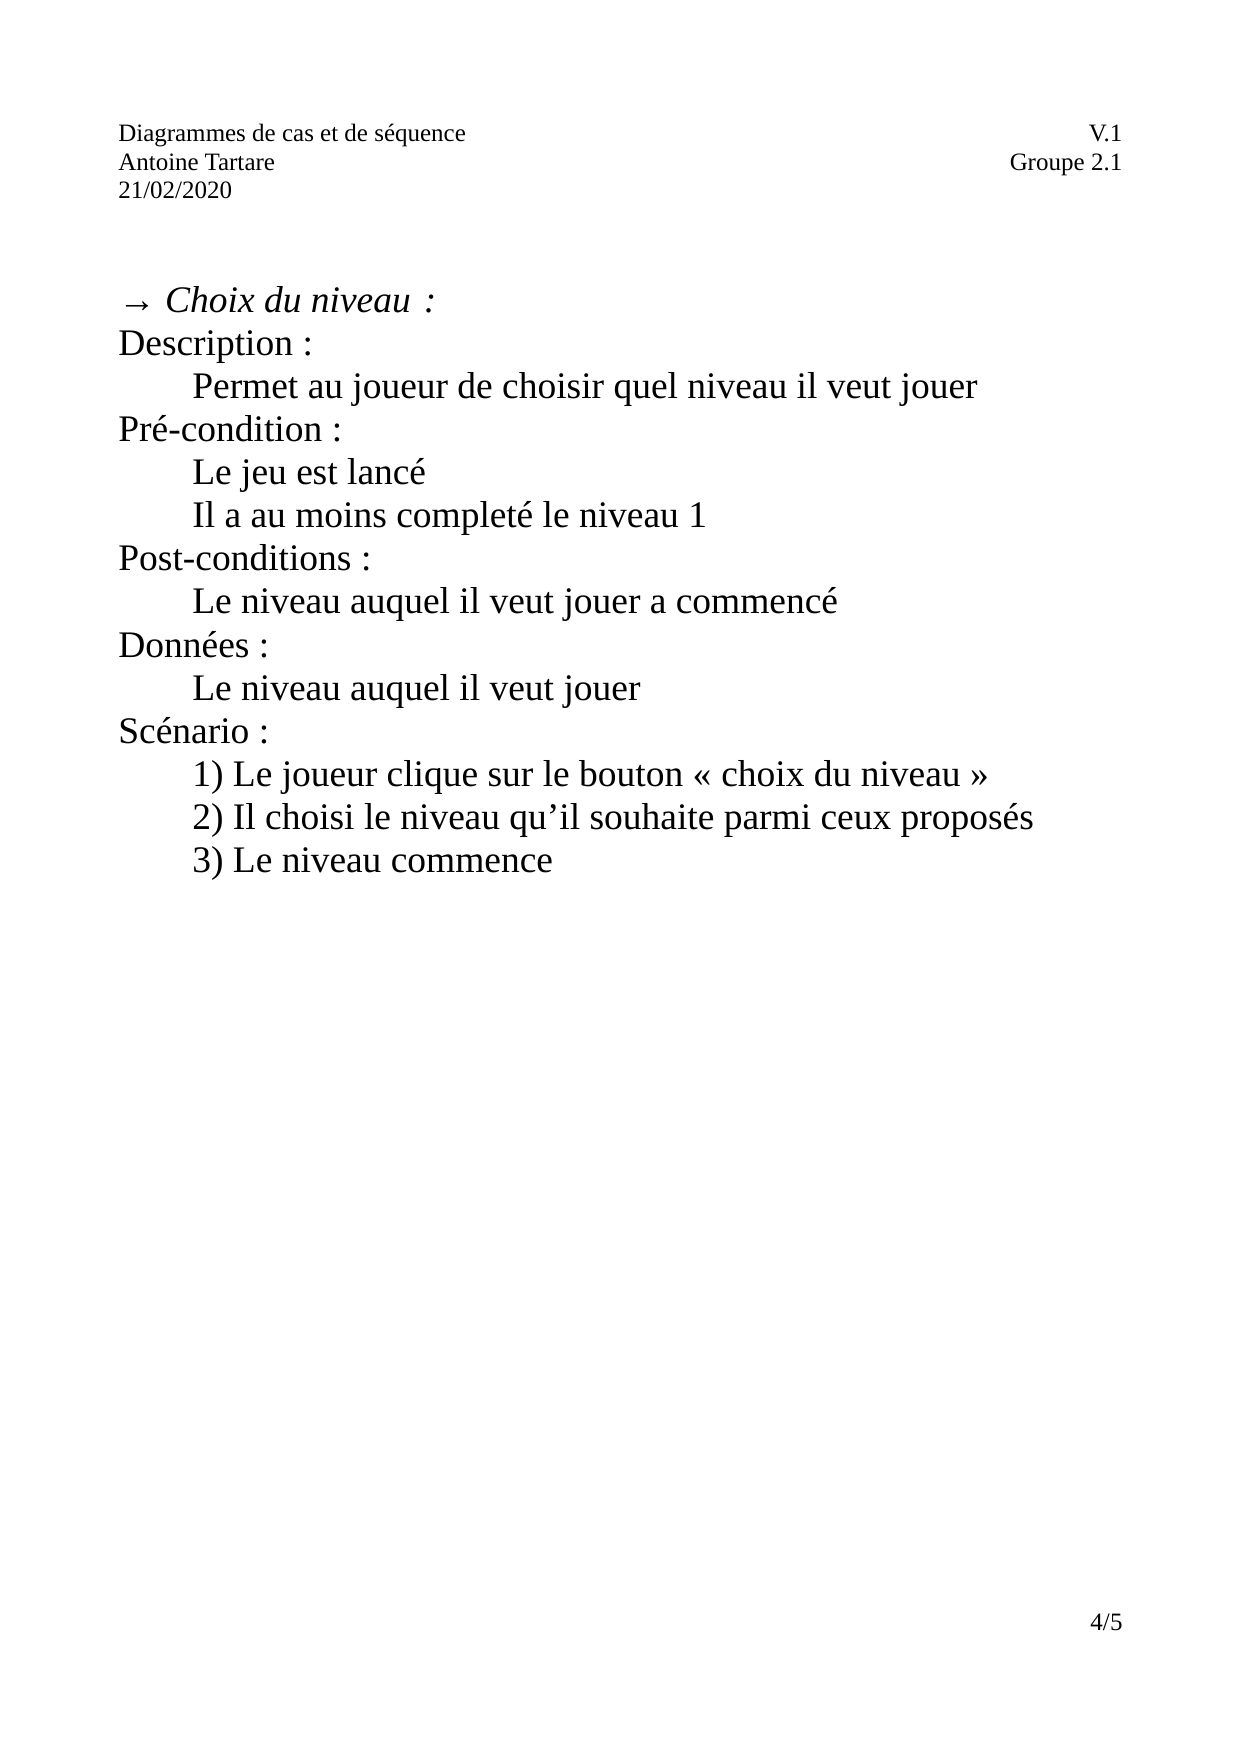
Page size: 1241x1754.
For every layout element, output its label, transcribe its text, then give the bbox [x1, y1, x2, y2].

text Post-conditions : [118, 536, 1122, 579]
text Pré-condition : [118, 406, 1122, 449]
text Scénario : [118, 708, 1122, 751]
text 1) Le joueur clique sur le bouton « choix du niveau » [118, 751, 1122, 794]
text Description : [118, 320, 1122, 363]
text Le jeu est lancé [118, 449, 1122, 493]
text 3) Le niveau commence [118, 838, 1122, 881]
text Le niveau auquel il veut jouer [118, 665, 1122, 708]
text Il a au moins completé le niveau 1 [118, 493, 1122, 536]
text 2) Il choisi le niveau qu’il souhaite parmi ceux proposés [118, 794, 1122, 838]
text Données : [118, 622, 1122, 665]
text Permet au joueur de choisir quel niveau il veut jouer [118, 363, 1122, 406]
text Le niveau auquel il veut jouer a commencé [118, 579, 1122, 622]
text → Choix du niveau : [118, 277, 1122, 320]
